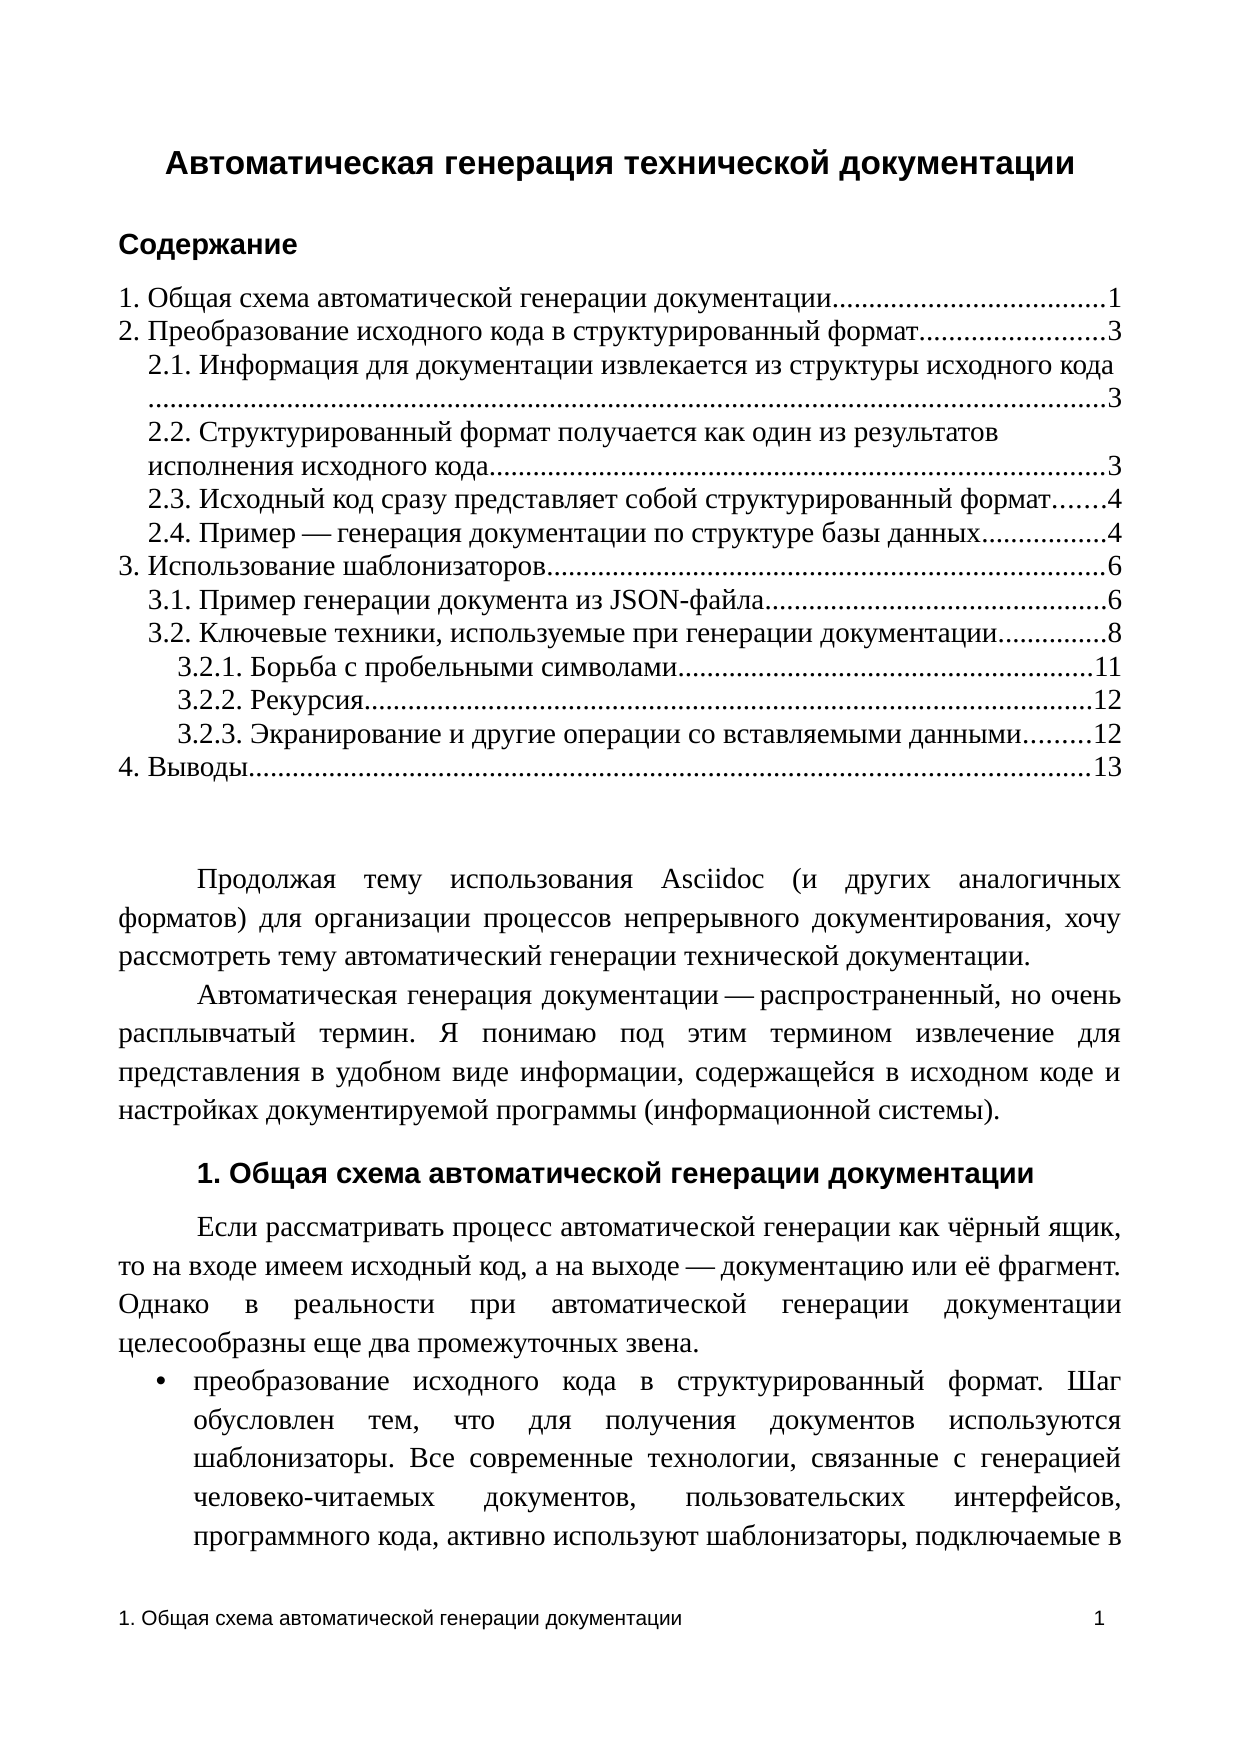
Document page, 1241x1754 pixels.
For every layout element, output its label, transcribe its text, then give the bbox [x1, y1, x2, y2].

text 3.2.1. Борьба с пробельными символами 11 [177, 649, 1122, 682]
text 2. Преобразование исходного кода в структурированный формат 3 [118, 313, 1122, 347]
text 2.1. Информация для документации извлекается из структуры исходного кода 3 [148, 347, 1122, 414]
text Если рассматривать процесс автоматической генерации как чёрный ящик, то на входе имеем исходный код, а на выходе — документацию или её фрагмент. Однако в реальности при автоматической генерации документации целесообразны еще два промежуточных звена. [118, 1209, 1122, 1358]
title Автоматическая генерация технической документации [118, 143, 1122, 182]
text 2.2. Структурированный формат получается как один из результатов исполнения исходного кода 3 [148, 414, 1122, 481]
text 2.4. Пример — генерация документации по структуре базы данных 4 [148, 515, 1122, 548]
text 3.2.3. Экранирование и другие операции со вставляемыми данными 12 [177, 716, 1122, 749]
text 1. Общая схема автоматической генерации документации 1 [118, 280, 1122, 313]
text Продолжая тему использования Asciidoc (и других аналогичных форматов) для организации процессов непрерывного документирования, хочу рассмотреть тему автоматический генерации технической документации. [118, 861, 1122, 972]
text 2.3. Исходный код сразу представляет собой структурированный формат 4 [148, 481, 1122, 515]
text 3.2.2. Рекурсия 12 [177, 682, 1122, 716]
text Автоматическая генерация документации — распространенный, но очень расплывчатый термин. Я понимаю под этим термином извлечение для представления в удобном виде информации, содержащейся в исходном коде и настройках документируемой программы (информационной системы). [118, 977, 1122, 1126]
text 3. Использование шаблонизаторов 6 [118, 548, 1122, 582]
text 4. Выводы 13 [118, 749, 1122, 783]
list преобразование исходного кода в структурированный формат. Шаг обусловлен тем, что для получения документов используются шаблонизаторы. Все современные технологии, связанные с генерацией человеко-читаемых документов, пользовательских интерфейсов, программного кода, активно используют шаблонизаторы, подключаемые в [156, 1363, 1122, 1551]
text 3.2. Ключевые техники, используемые при генерации документации 8 [148, 615, 1122, 649]
subtitle 1. Общая схема автоматической генерации документации [197, 1156, 1122, 1189]
text 3.1. Пример генерации документа из JSON-файла 6 [148, 582, 1122, 615]
subtitle Содержание [118, 227, 1122, 260]
